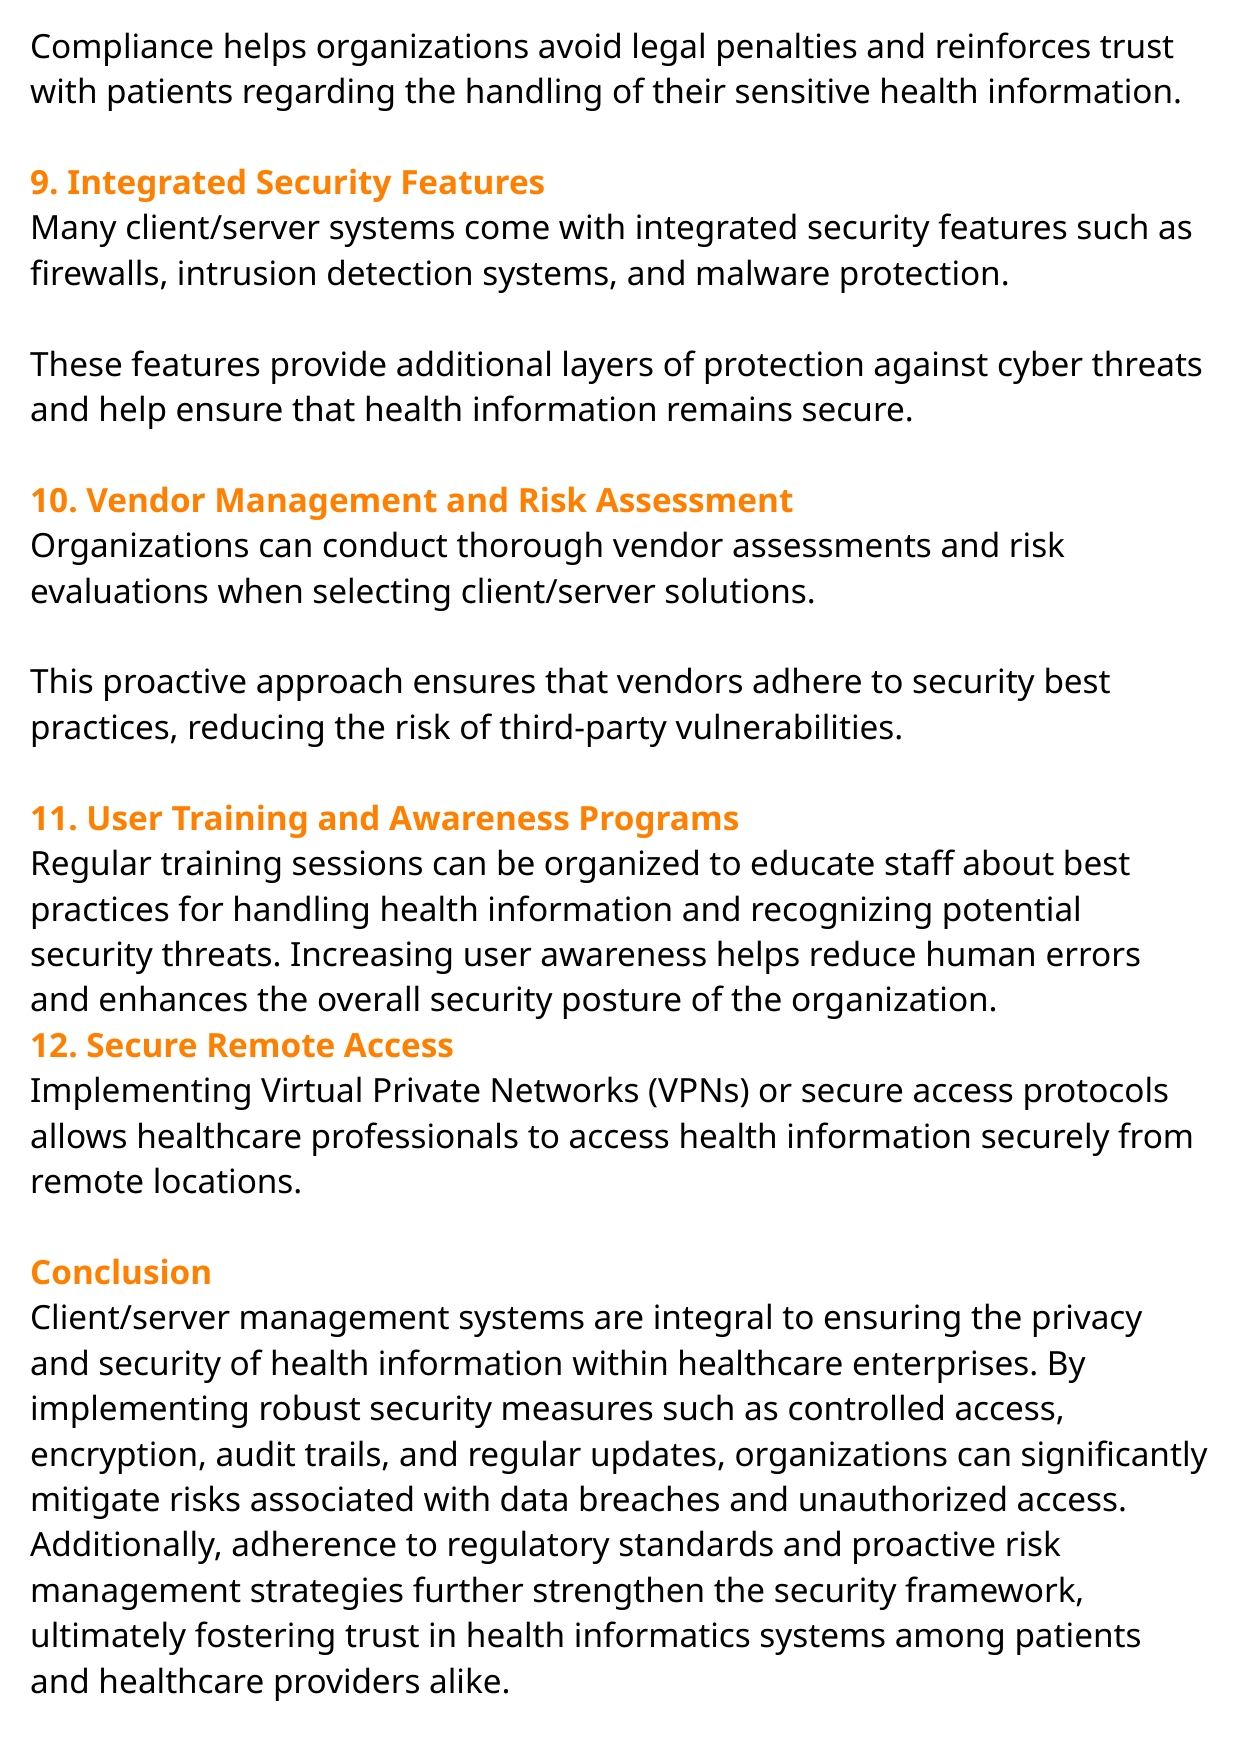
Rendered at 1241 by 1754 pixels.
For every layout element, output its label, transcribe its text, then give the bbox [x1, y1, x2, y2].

subtitle This proactive approach ensures that vendors adhere to security best practices, reducing the risk of third-party vulnerabilities. [30, 658, 1211, 749]
subtitle 10. Vendor Management and Risk Assessment Organizations can conduct thorough vendor assessments and risk evaluations when selecting client/server solutions. [30, 477, 1211, 613]
subtitle These features provide additional layers of protection against cyber threats and help ensure that health information remains secure. [30, 340, 1211, 431]
subtitle Conclusion Client/server management systems are integral to ensuring the privacy and security of health information within healthcare enterprises. By implementing robust security measures such as controlled access, encryption, audit trails, and regular updates, organizations can significantly mitigate risks associated with data breaches and unauthorized access. Additionally, adherence to regulatory standards and proactive risk management strategies further strengthen the security framework, ultimately fostering trust in health informatics systems among patients and healthcare providers alike. [30, 1249, 1211, 1703]
subtitle Compliance helps organizations avoid legal penalties and reinforces trust with patients regarding the handling of their sensitive health information. [30, 22, 1211, 113]
subtitle 11. User Training and Awareness Programs Regular training sessions can be organized to educate staff about best practices for handling health information and recognizing potential security threats. Increasing user awareness helps reduce human errors and enhances the overall security posture of the organization. [30, 794, 1211, 1022]
subtitle 9. Integrated Security Features Many client/server systems come with integrated security features such as firewalls, intrusion detection systems, and malware protection. [30, 159, 1211, 295]
subtitle 12. Secure Remote Access Implementing Virtual Private Networks (VPNs) or secure access protocols allows healthcare professionals to access health information securely from remote locations. [30, 1022, 1211, 1203]
